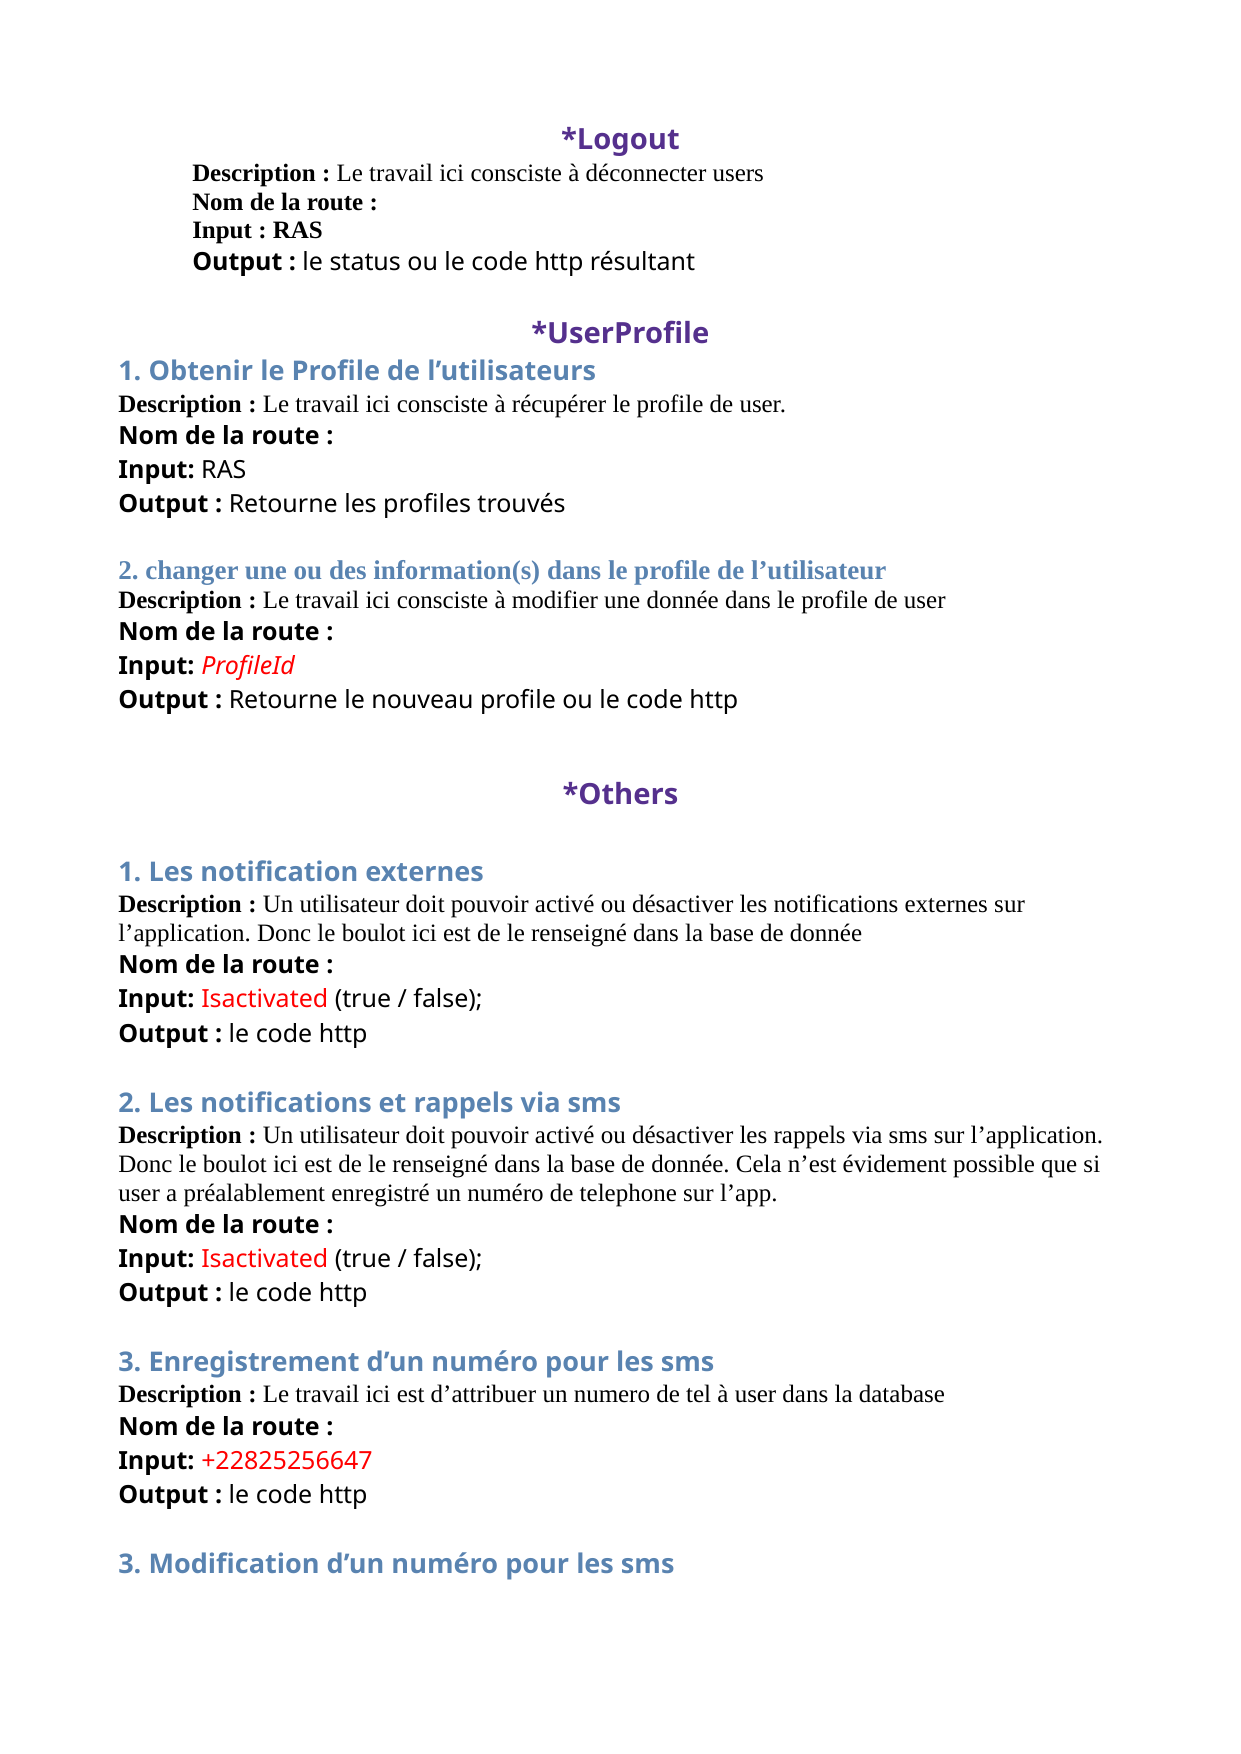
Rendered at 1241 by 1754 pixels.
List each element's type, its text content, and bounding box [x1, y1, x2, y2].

text Input: Isactivated (true / false); [118, 1241, 1122, 1274]
text 2. Les notifications et rappels via sms [118, 1083, 1122, 1120]
text *Logout [118, 118, 1122, 158]
text Output : le code http [118, 1015, 1122, 1049]
text 1. Les notification externes [118, 853, 1122, 889]
text Nom de la route : [118, 614, 1122, 648]
text Input: Isactivated (true / false); [118, 981, 1122, 1015]
text Description : Le travail ici consciste à modifier une donnée dans le profile de user [118, 585, 1122, 614]
text Output : le status ou le code http résultant [118, 244, 1122, 278]
text Nom de la route : [118, 947, 1122, 981]
text Output : le code http [118, 1274, 1122, 1309]
text Description : Le travail ici consciste à récupérer le profile de user. [118, 389, 1122, 417]
text 3. Modification d’un numéro pour les sms [118, 1544, 1122, 1581]
text Input: RAS [118, 452, 1122, 486]
text 1. Obtenir le Profile de l’utilisateurs [118, 352, 1122, 389]
text Input: ProfileId [118, 648, 1122, 682]
text Output : le code http [118, 1476, 1122, 1511]
text Nom de la route : [118, 1206, 1122, 1241]
text Nom de la route : [118, 187, 1122, 215]
text Input: +22825256647 [118, 1442, 1122, 1476]
text Input : RAS [118, 215, 1122, 244]
text Nom de la route : [118, 1408, 1122, 1442]
text Description : Le travail ici consciste à déconnecter users [118, 158, 1122, 187]
text *Others [118, 773, 1122, 813]
text Nom de la route : [118, 417, 1122, 452]
text 2. changer une ou des information(s) dans le profile de l’utilisateur [118, 554, 1122, 585]
text Description : Le travail ici est d’attribuer un numero de tel à user dans la database [118, 1379, 1122, 1408]
text *UserProfile [118, 312, 1122, 352]
text Output : Retourne le nouveau profile ou le code http [118, 682, 1122, 716]
text Output : Retourne les profiles trouvés [118, 486, 1122, 520]
text Description : Un utilisateur doit pouvoir activé ou désactiver les notifications externes sur l’application. Donc le boulot ici est de le renseigné dans la base de donnée [118, 889, 1122, 947]
text Description : Un utilisateur doit pouvoir activé ou désactiver les rappels via sms sur l’application. Donc le boulot ici est de le renseigné dans la base de donnée. Cela n’est évidement possible que si user a préalablement enregistré un numéro de telephone sur l’app. [118, 1120, 1122, 1206]
text 3. Enregistrement d’un numéro pour les sms [118, 1343, 1122, 1379]
